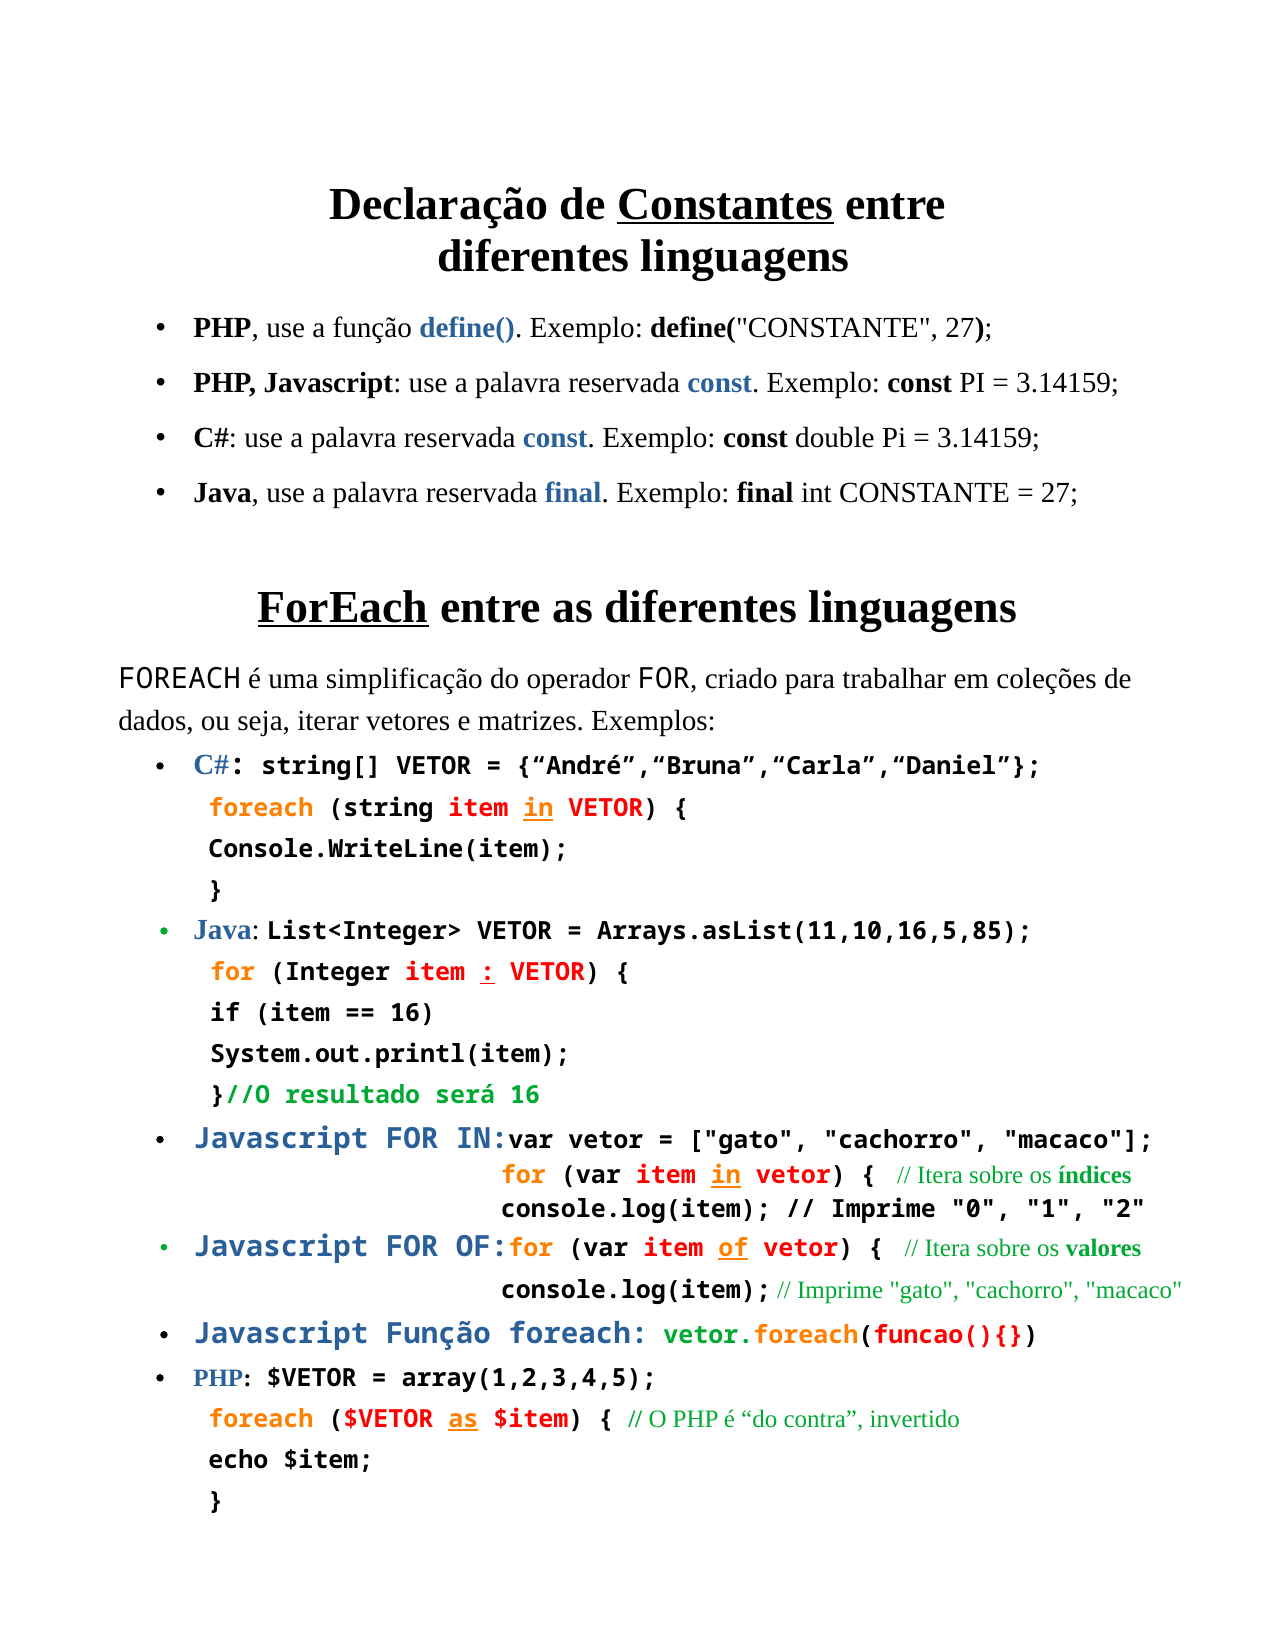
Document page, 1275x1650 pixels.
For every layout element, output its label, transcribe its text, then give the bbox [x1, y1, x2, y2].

list Javascript Função foreach: vetor.foreach(funcao(){}) [159, 1312, 1163, 1352]
list C#: string[] VETOR = {“André”,“Bruna”,“Carla”,“Daniel”}; foreach (string item in VETOR) { Console.WriteLine(item); } [156, 743, 1157, 906]
list Javascript FOR IN:var vetor = ["gato", "cachorro", "macaco"]; for (var item in vetor) { // Itera sobre os índices console.log(item); // Imprime "0", "1", "2" [156, 1117, 1157, 1225]
list Javascript FOR OF:for (var item of vetor) { // Itera sobre os valores console.log(item); // Imprime "gato", "cachorro", "macaco" [159, 1225, 1186, 1306]
list PHP: $VETOR = array(1,2,3,4,5); foreach ($VETOR as $item) { // O PHP é “do contra”, invertido echo $item; } [156, 1360, 1157, 1516]
list PHP, use a função define(). Exemplo: define("CONSTANTE", 27); [156, 311, 1157, 344]
list Java: List<Integer> VETOR = Arrays.asList(11,10,16,5,85); for (Integer item : VETOR) { if (item == 16) System.out.printl(item); }//O resultado será 16 [159, 912, 1163, 1110]
list PHP, Javascript: use a palavra reservada const. Exemplo: const PI = 3.14159; [156, 365, 1157, 399]
text FOREACH é uma simplificação do operador FOR, criado para trabalhar em coleções de dados, ou seja, iterar vetores e matrizes. Exemplos: [118, 657, 1157, 737]
list C#: use a palavra reservada const. Exemplo: const double Pi = 3.14159; [156, 420, 1157, 454]
text ForEach entre as diferentes linguagens [118, 579, 1157, 632]
text Declaração de Constantes entre diferentes linguagens [118, 176, 1157, 282]
list Java, use a palavra reservada final. Exemplo: final int CONSTANTE = 27; [156, 475, 1157, 509]
